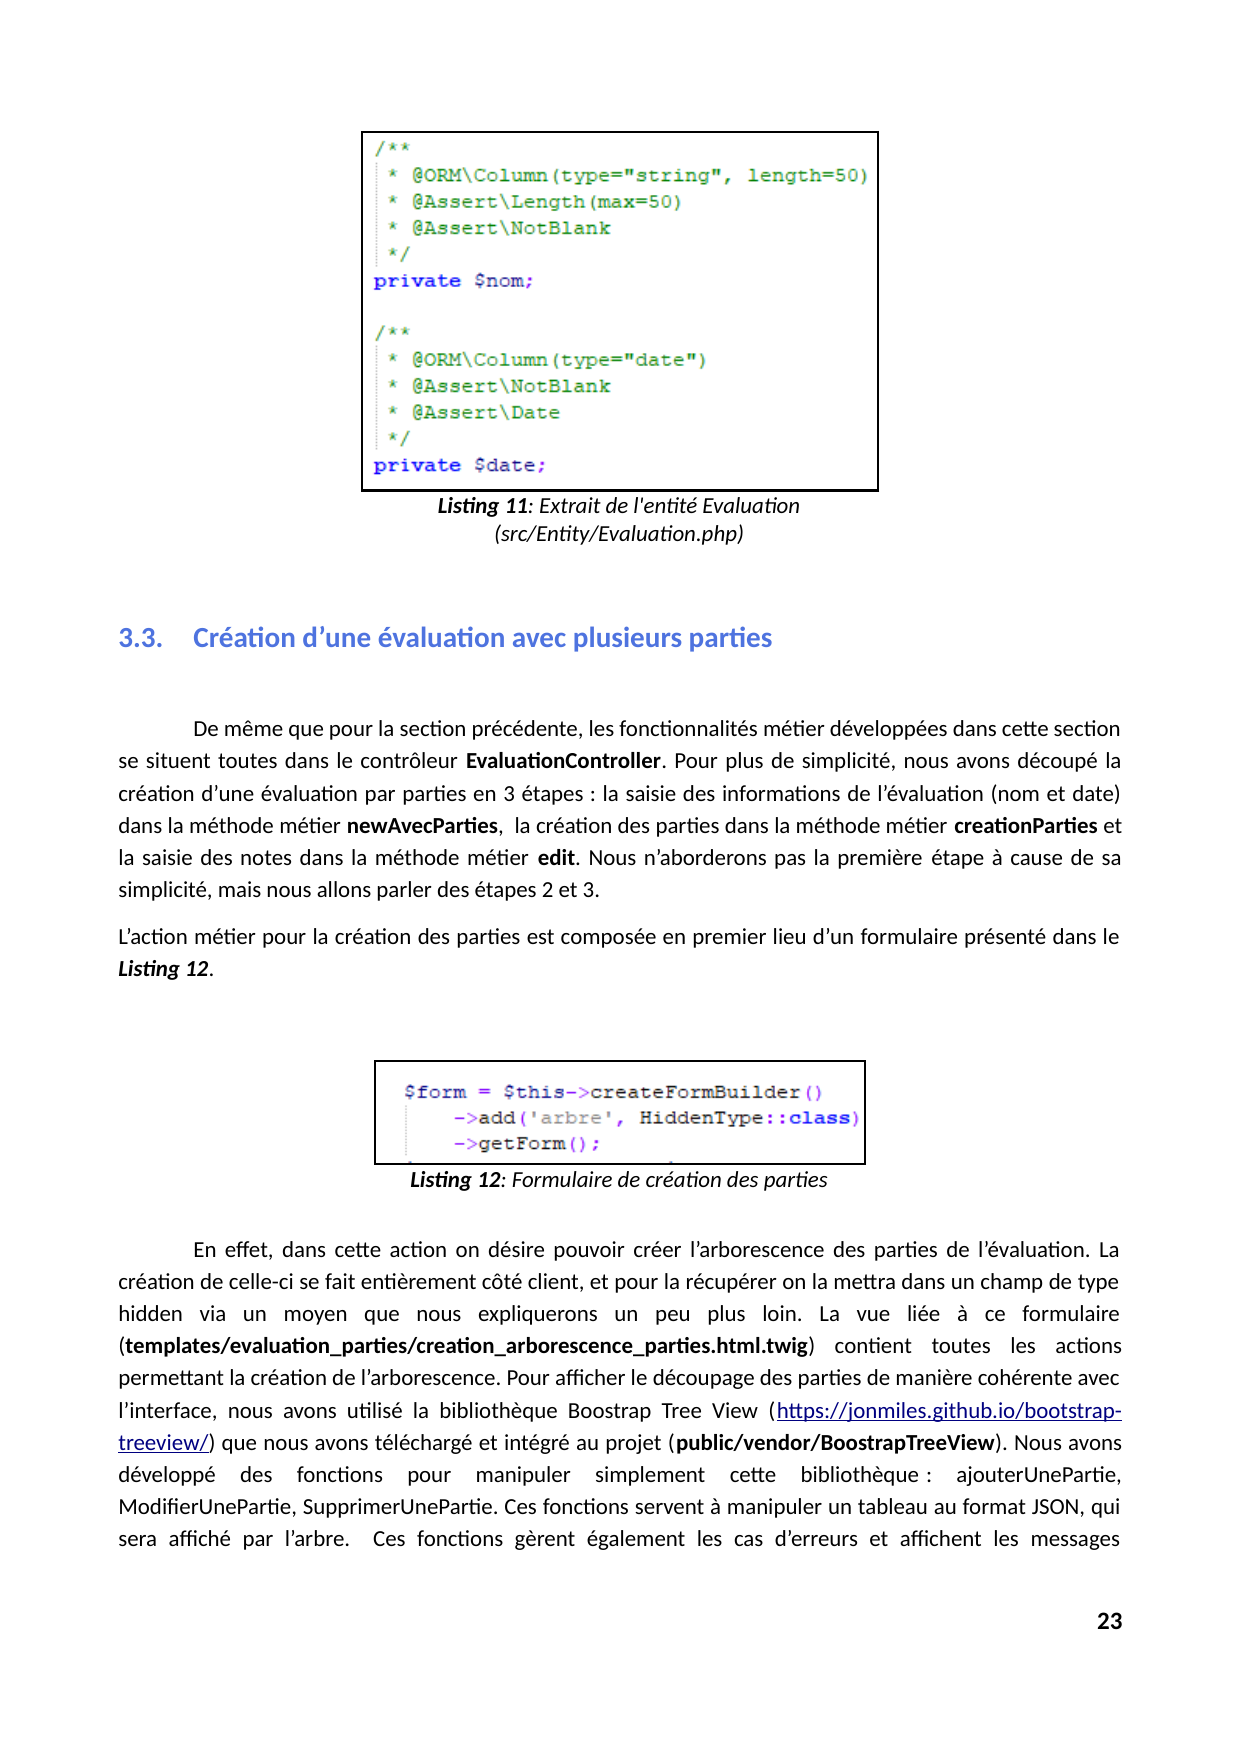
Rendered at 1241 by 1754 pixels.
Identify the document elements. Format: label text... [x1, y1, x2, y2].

text De même que pour la section précédente, les fonctionnalités métier développées dans cette section se situent toutes dans le contrôleur EvaluationController. Pour plus de simplicité, nous avons découpé la création d’une évaluation par parties en 3 étapes : la saisie des informations de l’évaluation (nom et date) dans la méthode métier newAvecParties, la création des parties dans la méthode métier creationParties et la saisie des notes dans la méthode métier edit. Nous n’aborderons pas la première étape à cause de sa simplicité, mais nous allons parler des étapes 2 et 3. [118, 714, 1122, 903]
picture [376, 1062, 864, 1163]
list Listing 12: Formulaire de création des parties [374, 1165, 866, 1193]
text En effet, dans cette action on désire pouvoir créer l’arborescence des parties de l’évaluation. La création de celle-ci se fait entièrement côté client, et pour la récupérer on la mettra dans un champ de type hidden via un moyen que nous expliquerons un peu plus loin. La vue liée à ce formulaire (templates/evaluation_parties/creation_arborescence_parties.html.twig) contient toutes les actions permettant la création de l’arborescence. Pour afficher le découpage des parties de manière cohérente avec l’interface, nous avons utilisé la bibliothèque Boostrap Tree View (https://jonmiles.github.io/bootstrap-treeview/) que nous avons téléchargé et intégré au projet (public/vendor/BoostrapTreeView). Nous avons développé des fonctions pour manipuler simplement cette bibliothèque : ajouterUnePartie, ModifierUnePartie, SupprimerUnePartie. Ces fonctions servent à manipuler un tableau au format JSON, qui sera affiché par l’arbre. Ces fonctions gèrent également les cas d’erreurs et affichent les messages [118, 1235, 1122, 1552]
list Listing 11: Extrait de l'entité Evaluation (src/Entity/Evaluation.php) [361, 492, 879, 548]
picture [363, 133, 877, 489]
text L’action métier pour la création des parties est composée en premier lieu d’un formulaire présenté dans le Listing 12. [118, 922, 1122, 982]
subtitle Création d’une évaluation avec plusieurs parties [118, 619, 1122, 655]
